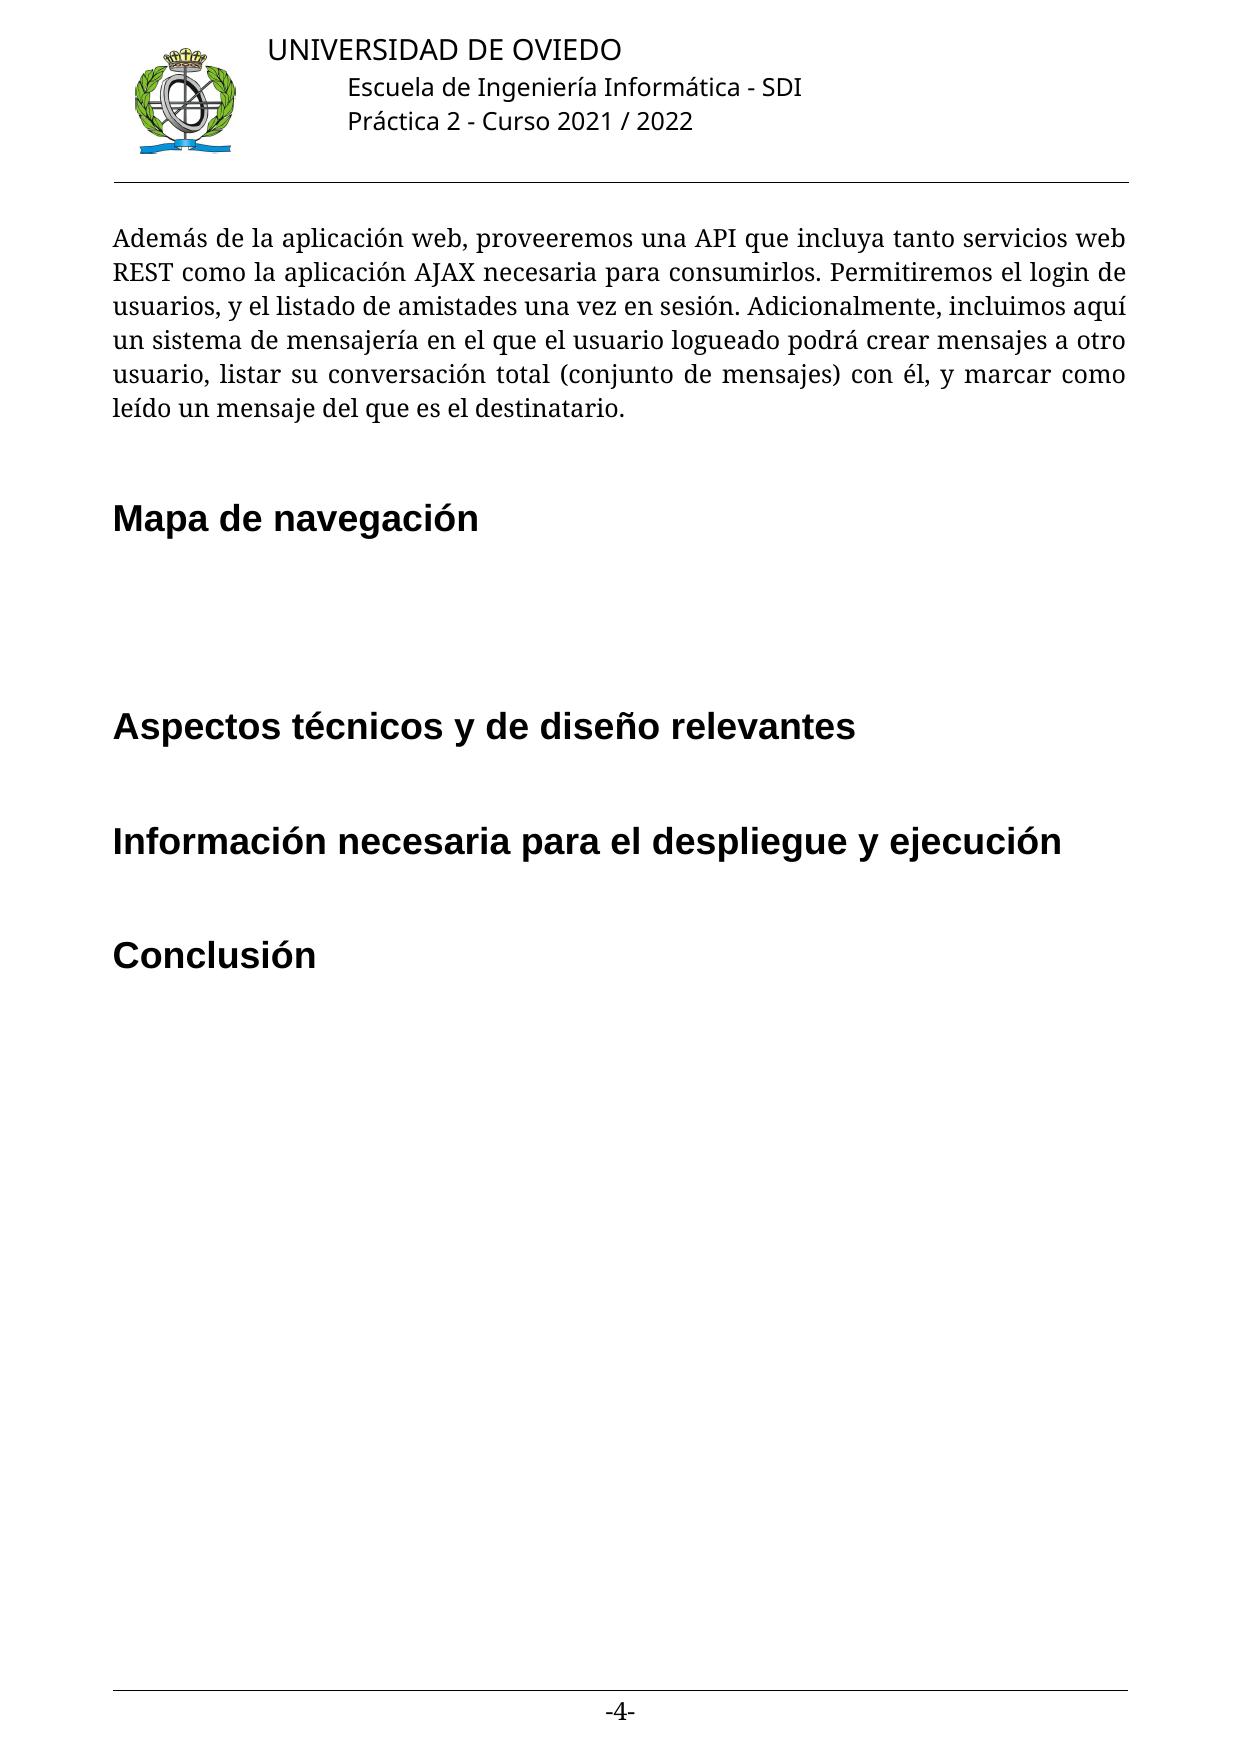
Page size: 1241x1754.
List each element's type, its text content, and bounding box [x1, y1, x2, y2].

subtitle Mapa de navegación [112, 497, 1128, 540]
picture [125, 42, 238, 157]
text Además de la aplicación web, proveeremos una API que incluya tanto servicios web REST como la aplicación AJAX necesaria para consumirlos. Permitiremos el login de usuarios, y el listado de amistades una vez en sesión. Adicionalmente, incluimos aquí un sistema de mensajería en el que el usuario logueado podrá crear mensajes a otro usuario, listar su conversación total (conjunto de mensajes) con él, y marcar como leído un mensaje del que es el destinatario. [112, 221, 1128, 425]
subtitle Conclusión [112, 934, 1128, 977]
subtitle Información necesaria para el despliegue y ejecución [112, 819, 1128, 862]
subtitle Aspectos técnicos y de diseño relevantes [112, 704, 1128, 747]
